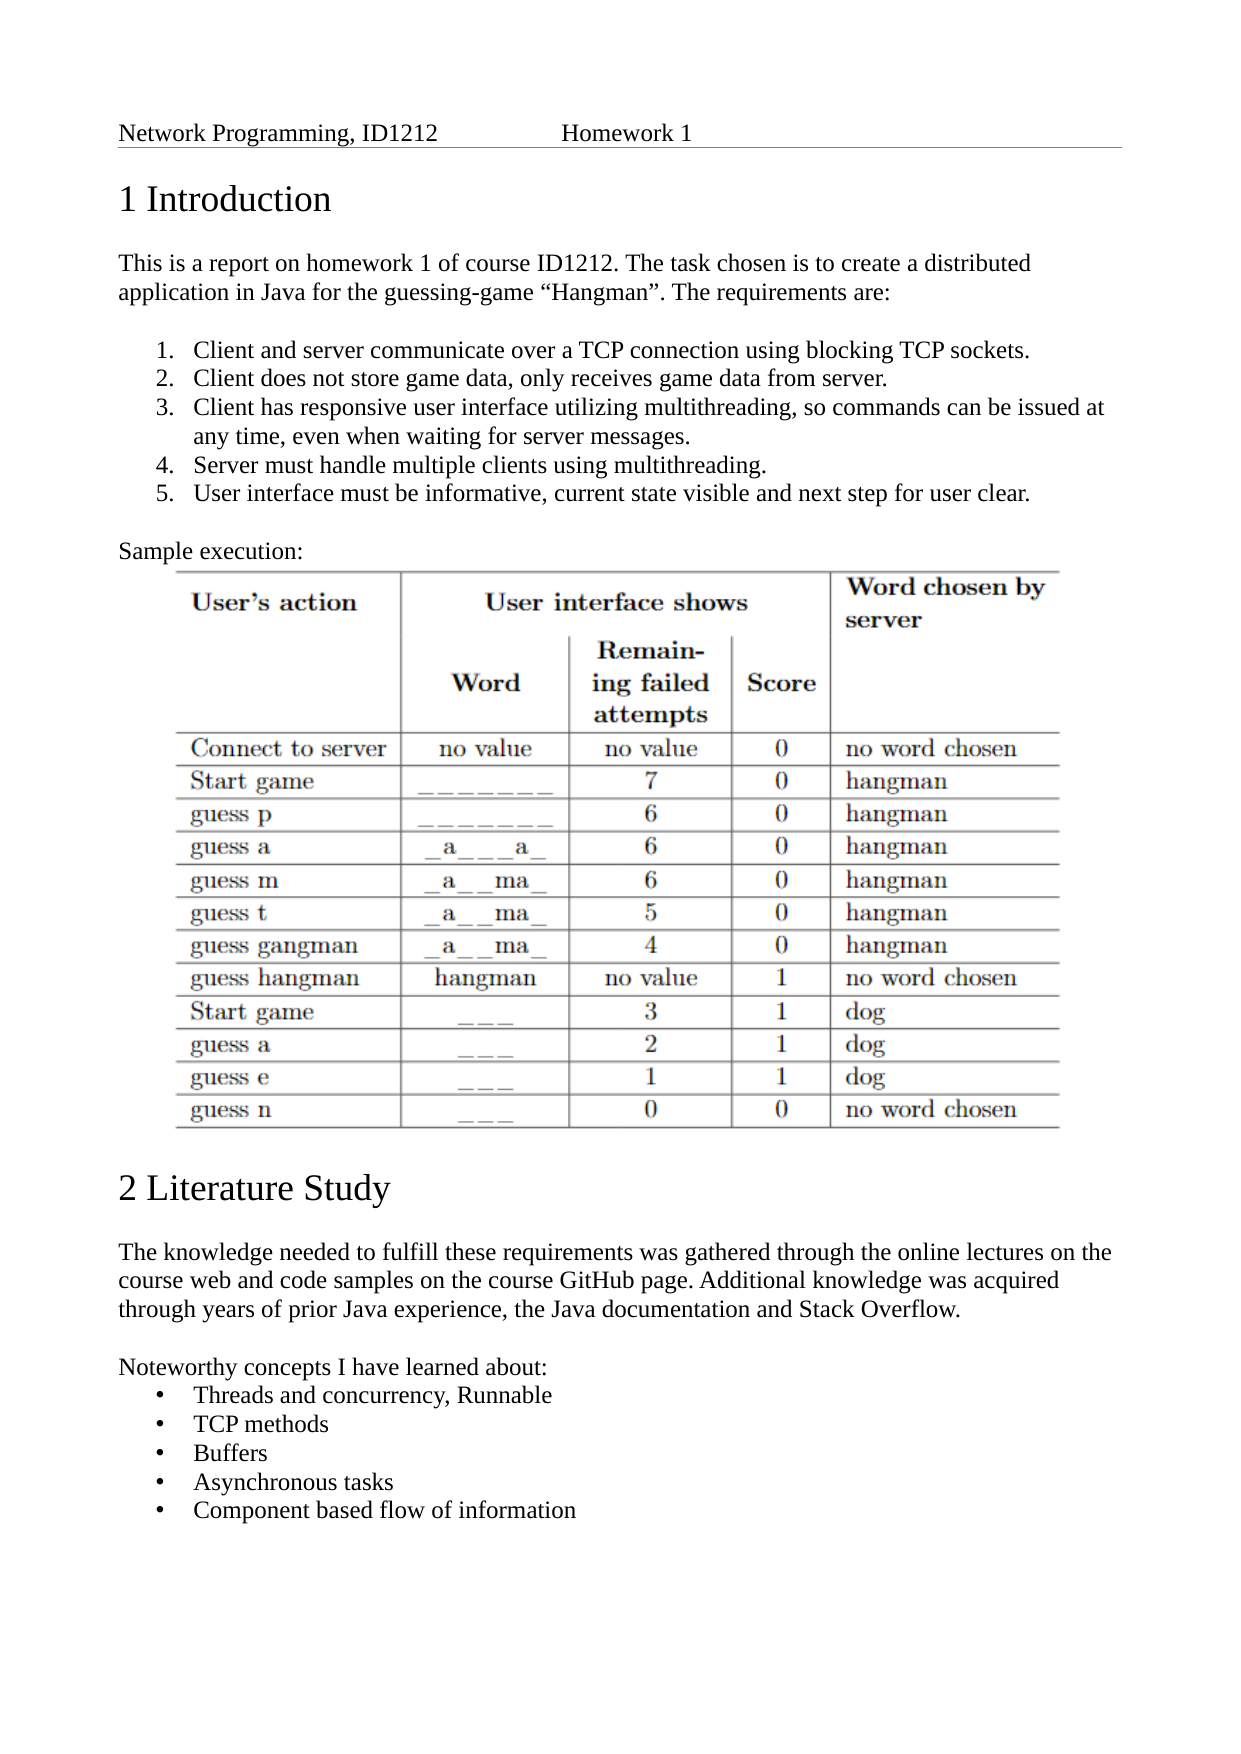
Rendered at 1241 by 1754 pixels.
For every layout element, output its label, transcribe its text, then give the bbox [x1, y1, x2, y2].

list Component based flow of information [156, 1496, 1122, 1524]
list Asynchronous tasks [156, 1467, 1122, 1496]
text Sample execution: [118, 536, 1122, 565]
text 1 Introduction [118, 177, 1122, 220]
list Client does not store game data, only receives game data from server. [156, 363, 1122, 392]
list Buffers [156, 1438, 1122, 1467]
list Threads and concurrency, Runnable [156, 1381, 1122, 1409]
list User interface must be informative, current state visible and next step for user clear. [156, 478, 1122, 507]
list Client and server communicate over a TCP connection using blocking TCP sockets. [156, 335, 1122, 363]
picture [167, 564, 1073, 1137]
text The knowledge needed to fulfill these requirements was gathered through the online lectures on the course web and code samples on the course GitHub page. Additional knowledge was acquired through years of prior Java experience, the Java documentation and Stack Overflow. [118, 1237, 1122, 1323]
list Client has responsive user interface utilizing multithreading, so commands can be issued at any time, even when waiting for server messages. [156, 392, 1122, 450]
text 2 Literature Study [118, 1165, 1122, 1208]
text This is a report on homework 1 of course ID1212. The task chosen is to create a distributed application in Java for the guessing-game “Hangman”. The requirements are: [118, 248, 1122, 306]
list Server must handle multiple clients using multithreading. [156, 450, 1122, 478]
list TCP methods [156, 1409, 1122, 1438]
text Noteworthy concepts I have learned about: [118, 1352, 1122, 1381]
